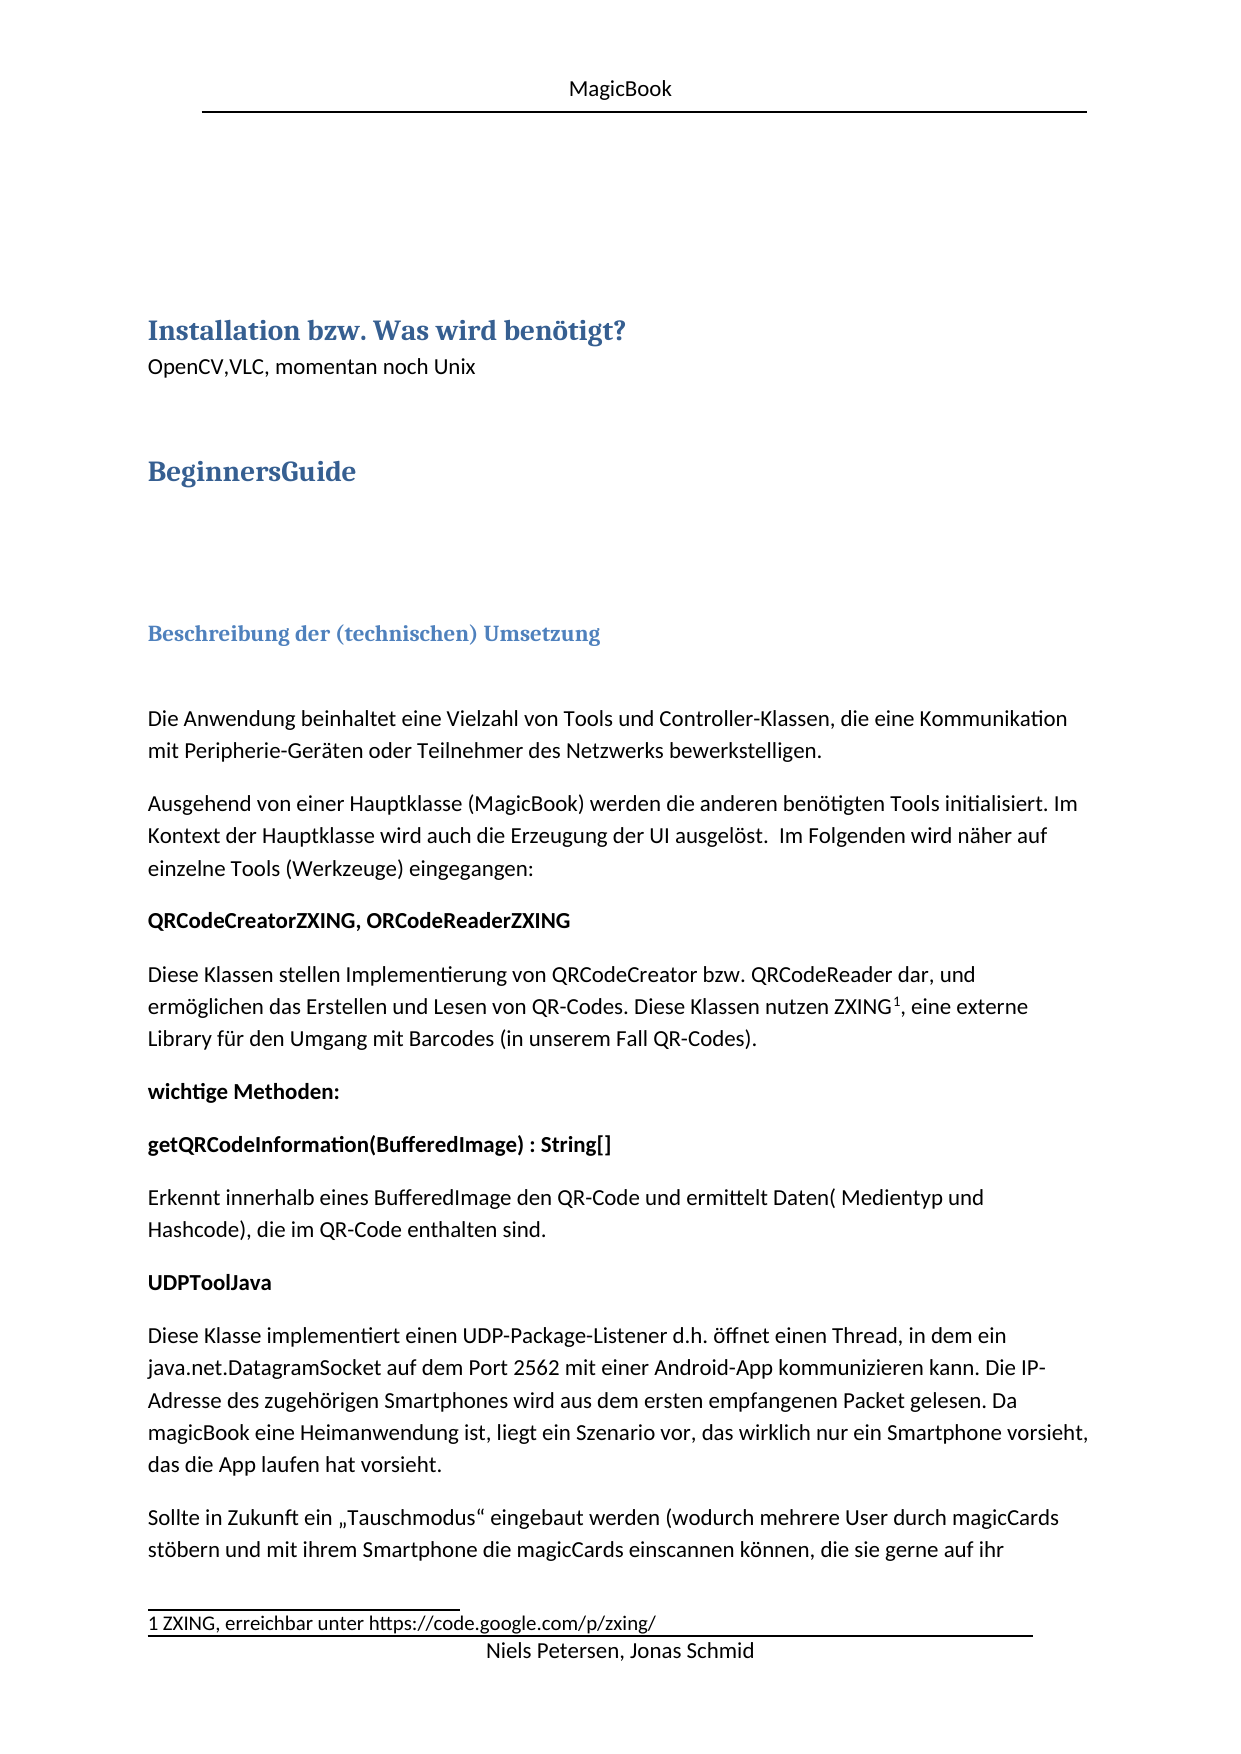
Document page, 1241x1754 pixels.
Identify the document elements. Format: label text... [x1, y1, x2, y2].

subtitle Installation bzw. Was wird benötigt? [148, 314, 1093, 347]
text Sollte in Zukunft ein „Tauschmodus“ eingebaut werden (wodurch mehrere User durch magicCards stöbern und mit ihrem Smartphone die magicCards einscannen können, die sie gerne auf ihr [148, 1503, 1093, 1563]
text wichtige Methoden: [148, 1077, 1093, 1105]
text UDPToolJava [148, 1268, 1093, 1296]
text Diese Klasse implementiert einen UDP-Package-Listener d.h. öffnet einen Thread, in dem ein java.net.DatagramSocket auf dem Port 2562 mit einer Android-App kommunizieren kann. Die IP-Adresse des zugehörigen Smartphones wird aus dem ersten empfangenen Packet gelesen. Da magicBook eine Heimanwendung ist, liegt ein Szenario vor, das wirklich nur ein Smartphone vorsieht, das die App laufen hat vorsieht. [148, 1321, 1093, 1478]
text Erkennt innerhalb eines BufferedImage den QR-Code und ermittelt Daten( Medientyp und Hashcode), die im QR-Code enthalten sind. [148, 1183, 1093, 1243]
text getQRCodeInformation(BufferedImage) : String[] [148, 1130, 1093, 1158]
text OpenCV,VLC, momentan noch Unix [148, 352, 1093, 380]
text Ausgehend von einer Hauptklasse (MagicBook) werden die anderen benötigten Tools initialisiert. Im Kontext der Hauptklasse wird auch die Erzeugung der UI ausgelöst. Im Folgenden wird näher auf einzelne Tools (Werkzeuge) eingegangen: [148, 789, 1093, 882]
text ZXING, erreichbar unter https://code.google.com/p/zxing/ [148, 1610, 1093, 1636]
subtitle BeginnersGuide [148, 455, 1093, 489]
subtitle Beschreibung der (technischen) Umsetzung [148, 621, 1093, 647]
text QRCodeCreatorZXING, ORCodeReaderZXING [148, 907, 1093, 935]
text Diese Klassen stellen Implementierung von QRCodeCreator bzw. QRCodeReader dar, und ermöglichen das Erstellen und Lesen von QR-Codes. Diese Klassen nutzen ZXING, eine externe Library für den Umgang mit Barcodes (in unserem Fall QR-Codes). [148, 960, 1093, 1052]
text Die Anwendung beinhaltet eine Vielzahl von Tools und Controller-Klassen, die eine Kommunikation mit Peripherie-Geräten oder Teilnehmer des Netzwerks bewerkstelligen. [148, 704, 1093, 764]
